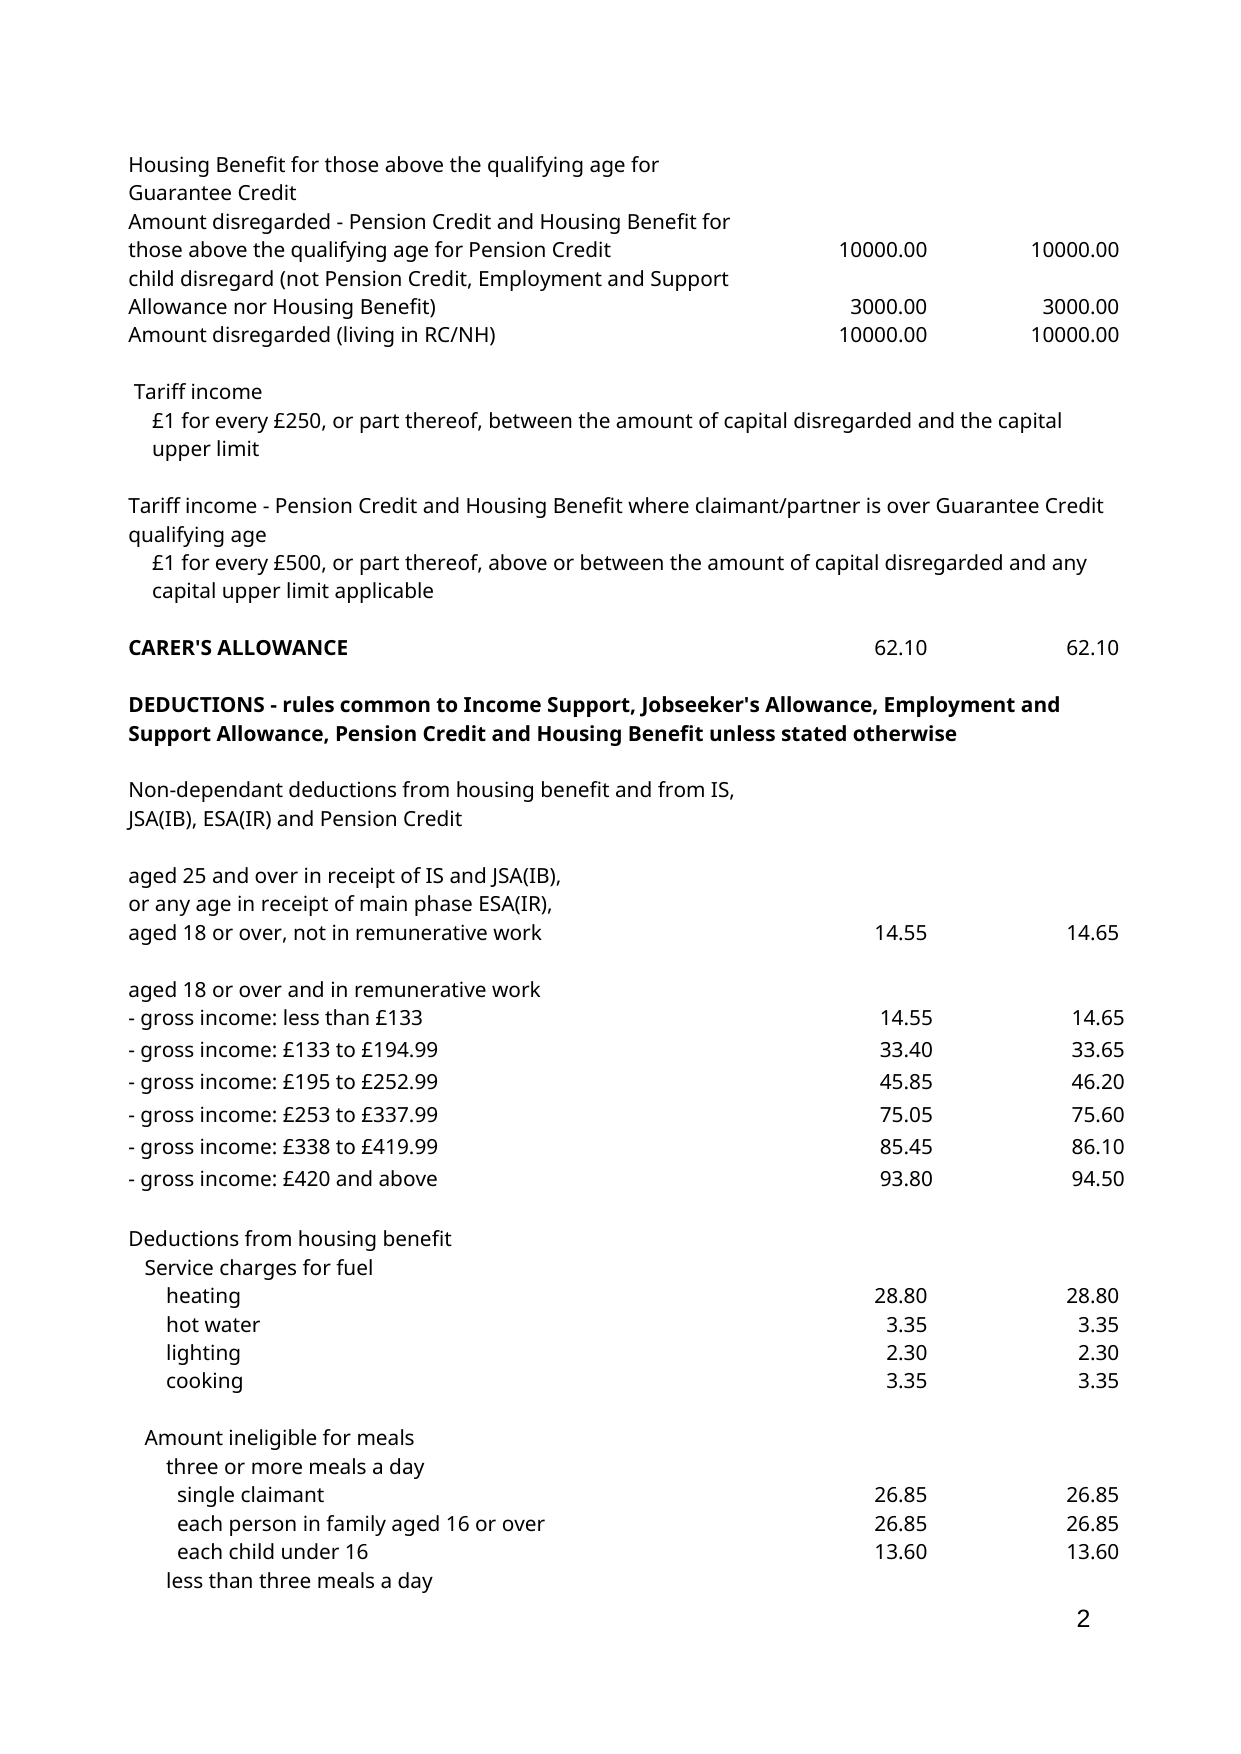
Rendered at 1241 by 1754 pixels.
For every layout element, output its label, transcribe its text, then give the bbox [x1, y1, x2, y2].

table_cell [944, 889, 1136, 918]
table_cell Housing Benefit for those above the qualifying age for Guarantee Credit [117, 150, 752, 207]
table_cell [752, 1424, 944, 1452]
table_cell [752, 662, 944, 690]
table_cell aged 18 or over, not in remunerative work [117, 918, 752, 946]
table_cell 46.20 [944, 1067, 1136, 1100]
table_cell or any age in receipt of main phase ESA(IR), [117, 889, 752, 918]
table_cell [752, 1196, 944, 1224]
table_cell 2.30 [752, 1338, 944, 1367]
table_cell DEDUCTIONS - rules common to Income Support, Jobseeker's Allowance, Employment and Support Allowance, Pension Credit and Housing Benefit unless stated otherwise [117, 690, 1136, 747]
table_cell Non-dependant deductions from housing benefit and from IS, JSA(IB), ESA(IR) and Pension Credit [117, 776, 752, 832]
table_cell cooking [117, 1367, 752, 1395]
table_cell aged 18 or over and in remunerative work [117, 975, 752, 1003]
table_cell [752, 1395, 944, 1423]
table_cell [752, 1452, 944, 1480]
table_cell 14.65 [944, 918, 1136, 946]
table_cell heating [117, 1281, 752, 1310]
table_cell [117, 662, 752, 690]
table_cell 62.10 [752, 634, 944, 662]
table_cell [752, 861, 944, 889]
table_cell 3.35 [944, 1367, 1136, 1395]
table_cell 14.65 [944, 1003, 1136, 1035]
table_cell 14.55 [752, 918, 944, 946]
table_cell 93.80 [752, 1164, 944, 1196]
table_cell 75.05 [752, 1100, 944, 1132]
table_cell - gross income: £338 to £419.99 [117, 1132, 752, 1164]
table_cell Amount ineligible for meals [117, 1424, 752, 1452]
table_cell single claimant [117, 1480, 752, 1509]
table_cell 26.85 [752, 1509, 944, 1537]
table_cell 13.60 [944, 1537, 1136, 1566]
table_cell [117, 946, 752, 975]
table_cell [944, 747, 1136, 776]
table_cell Tariff income - Pension Credit and Housing Benefit where claimant/partner is over Guarantee Credit qualifying age £1 for every £500, or part thereof, above or between the amount of capital disregarded and any capital upper limit applicable [117, 491, 1136, 605]
table_cell [752, 975, 944, 1003]
table_cell [117, 463, 1136, 491]
table_cell [752, 889, 944, 918]
table_cell hot water [117, 1310, 752, 1338]
table_cell [752, 833, 944, 861]
table_cell [944, 150, 1136, 207]
table_cell [944, 833, 1136, 861]
table_cell CARER'S ALLOWANCE [117, 634, 752, 662]
table_cell [944, 946, 1136, 975]
table_cell [944, 1196, 1136, 1224]
table_cell Amount disregarded - Pension Credit and Housing Benefit for those above the qualifying age for Pension Credit [117, 207, 752, 264]
table_cell less than three meals a day [117, 1566, 752, 1594]
table_cell 45.85 [752, 1067, 944, 1100]
table_cell aged 25 and over in receipt of IS and JSA(IB), [117, 861, 752, 889]
table_cell child disregard (not Pension Credit, Employment and Support Allowance nor Housing Benefit) [117, 264, 752, 321]
table_cell Deductions from housing benefit [117, 1225, 752, 1253]
table_cell [944, 776, 1136, 832]
table_cell - gross income: £420 and above [117, 1164, 752, 1196]
table_cell 14.55 [752, 1003, 944, 1035]
table_cell [117, 349, 752, 377]
table_cell [944, 1395, 1136, 1423]
table_cell Service charges for fuel [117, 1253, 752, 1281]
table_cell 33.40 [752, 1035, 944, 1067]
table_cell [944, 349, 1136, 377]
table_cell 28.80 [944, 1281, 1136, 1310]
table_cell - gross income: £253 to £337.99 [117, 1100, 752, 1132]
table_cell 3.35 [752, 1367, 944, 1395]
table_cell 75.60 [944, 1100, 1136, 1132]
table_cell [944, 1452, 1136, 1480]
table_cell [752, 1225, 944, 1253]
table_cell 3000.00 [752, 264, 944, 321]
table_cell [752, 349, 944, 377]
table_cell [752, 150, 944, 207]
table_cell 33.65 [944, 1035, 1136, 1067]
table_cell [752, 605, 944, 633]
table_cell each child under 16 [117, 1537, 752, 1566]
table_cell - gross income: £133 to £194.99 [117, 1035, 752, 1067]
table_cell 3.35 [752, 1310, 944, 1338]
table_cell Tariff income [117, 378, 752, 406]
table_cell 10000.00 [944, 321, 1136, 349]
table_cell 85.45 [752, 1132, 944, 1164]
table_cell [944, 605, 1136, 633]
table_cell [944, 662, 1136, 690]
table_cell [944, 861, 1136, 889]
table_cell [944, 378, 1136, 406]
table_cell [117, 605, 752, 633]
table_cell 28.80 [752, 1281, 944, 1310]
table_cell - gross income: less than £133 [117, 1003, 752, 1035]
table_cell [117, 1395, 752, 1423]
table_cell lighting [117, 1338, 752, 1367]
table_cell 62.10 [944, 634, 1136, 662]
table_cell [944, 1566, 1136, 1594]
table_cell [752, 378, 944, 406]
table_cell 94.50 [944, 1164, 1136, 1196]
table_cell [944, 975, 1136, 1003]
table_cell [944, 1225, 1136, 1253]
table_cell 26.85 [944, 1480, 1136, 1509]
table_cell three or more meals a day [117, 1452, 752, 1480]
table_cell 26.85 [944, 1509, 1136, 1537]
table_cell 13.60 [752, 1537, 944, 1566]
table_cell [944, 1253, 1136, 1281]
table_cell 2.30 [944, 1338, 1136, 1367]
table_cell [752, 776, 944, 832]
table_cell [752, 747, 944, 776]
table_cell 86.10 [944, 1132, 1136, 1164]
table_cell [752, 946, 944, 975]
table_cell 3000.00 [944, 264, 1136, 321]
table_cell £1 for every £250, or part thereof, between the amount of capital disregarded and the capital upper limit [117, 406, 1136, 463]
table_cell 10000.00 [944, 207, 1136, 264]
table_cell 3.35 [944, 1310, 1136, 1338]
table_cell 26.85 [752, 1480, 944, 1509]
table_cell [944, 1424, 1136, 1452]
table_cell 10000.00 [752, 207, 944, 264]
table_cell each person in family aged 16 or over [117, 1509, 752, 1537]
table_cell [117, 833, 752, 861]
table_cell [752, 1253, 944, 1281]
table_cell - gross income: £195 to £252.99 [117, 1067, 752, 1100]
table_cell [117, 1196, 752, 1224]
table_cell 10000.00 [752, 321, 944, 349]
table_cell Amount disregarded (living in RC/NH) [117, 321, 752, 349]
table_cell [752, 1566, 944, 1594]
table_cell [117, 747, 752, 776]
